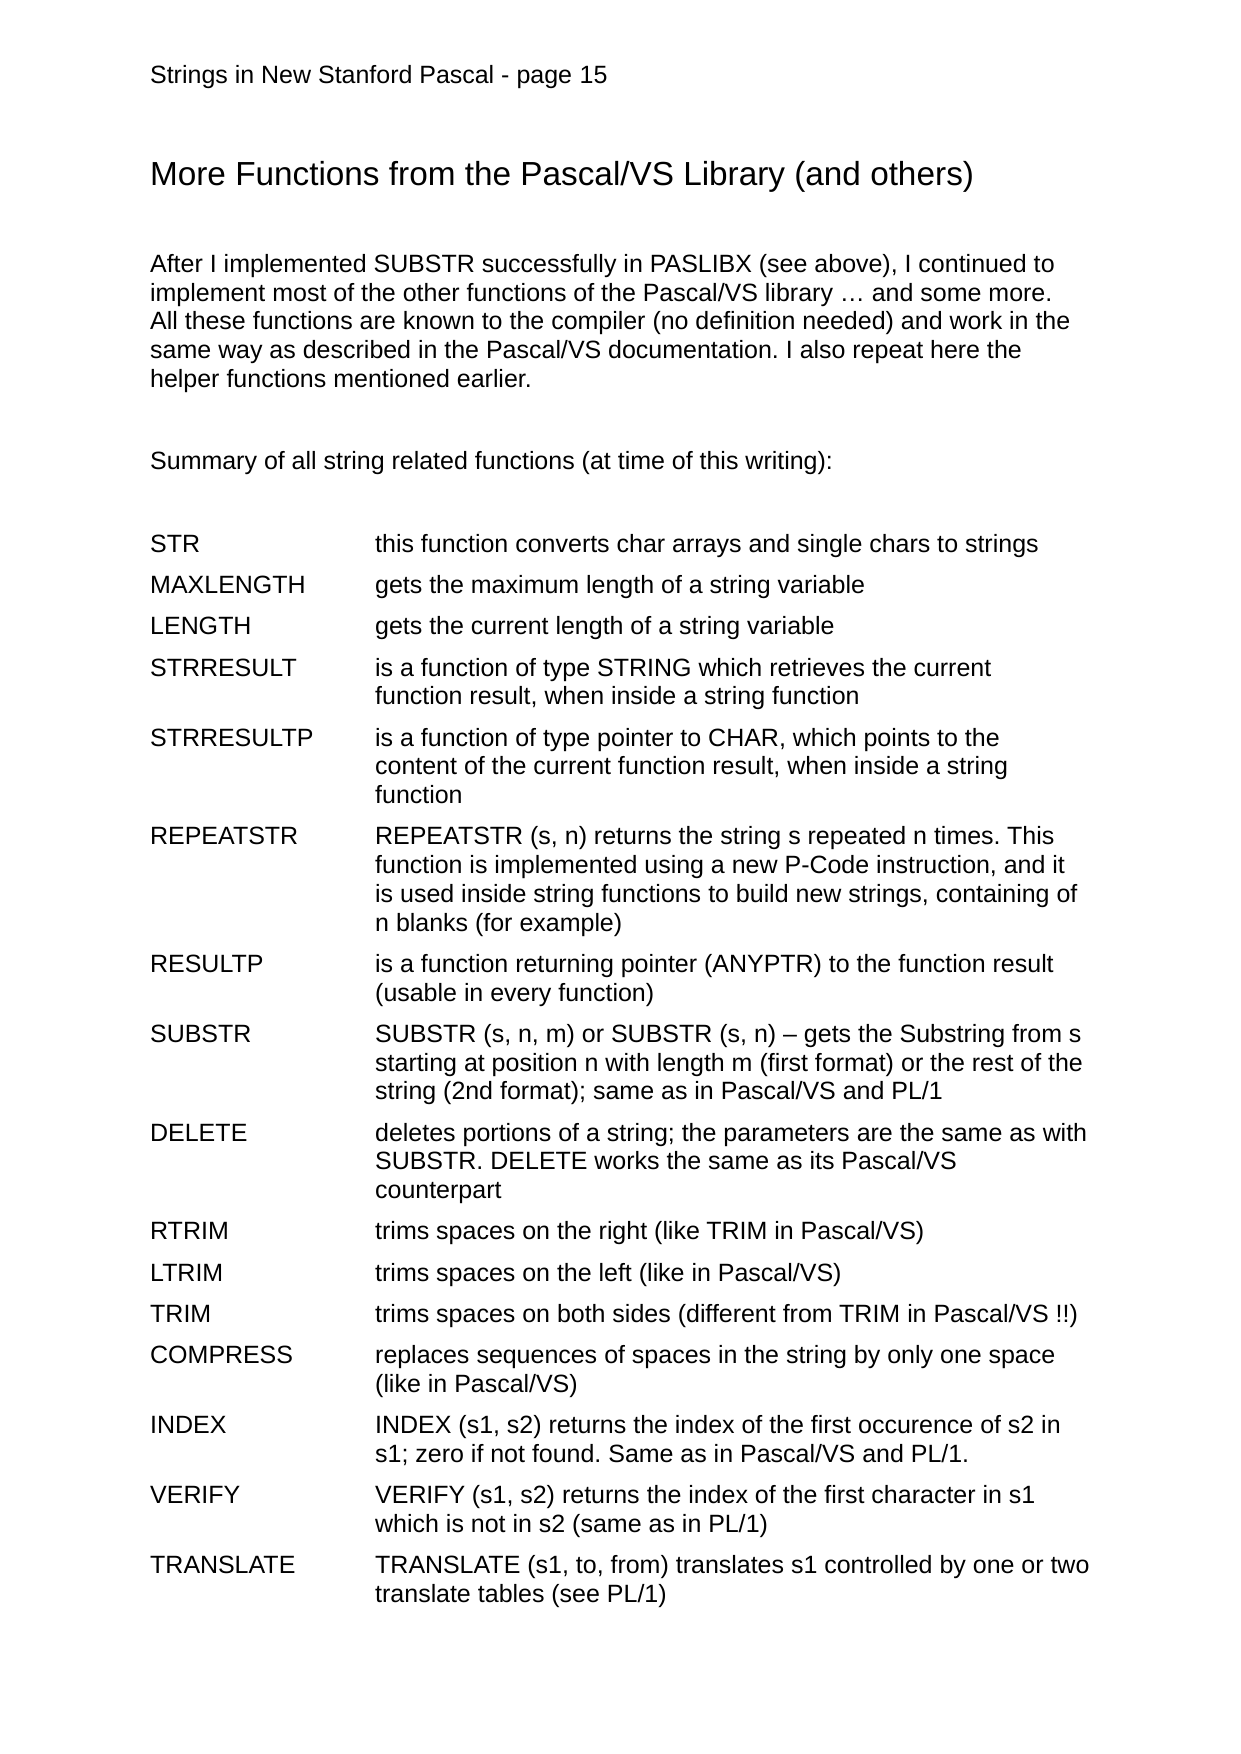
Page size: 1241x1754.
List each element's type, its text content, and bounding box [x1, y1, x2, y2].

text COMPRESS replaces sequences of spaces in the string by only one space (like in Pascal/VS) [150, 1340, 1090, 1398]
text LENGTH gets the current length of a string variable [150, 611, 1090, 640]
text RTRIM trims spaces on the right (like TRIM in Pascal/VS) [150, 1216, 1090, 1245]
text After I implemented SUBSTR successfully in PASLIBX (see above), I continued to implement most of the other functions of the Pascal/VS library … and some more. All these functions are known to the compiler (no definition needed) and work in the same way as described in the Pascal/VS documentation. I also repeat here the helper functions mentioned earlier. [150, 249, 1090, 393]
text STRRESULTP is a function of type pointer to CHAR, which points to the content of the current function result, when inside a string function [150, 723, 1090, 809]
text DELETE deletes portions of a string; the parameters are the same as with SUBSTR. DELETE works the same as its Pascal/VS counterpart [150, 1118, 1090, 1204]
text INDEX INDEX (s1, s2) returns the index of the first occurence of s2 in s1; zero if not found. Same as in Pascal/VS and PL/1. [150, 1410, 1090, 1468]
text TRIM trims spaces on both sides (different from TRIM in Pascal/VS !!) [150, 1299, 1090, 1328]
text STRRESULT is a function of type STRING which retrieves the current function result, when inside a string function [150, 653, 1090, 710]
text REPEATSTR REPEATSTR (s, n) returns the string s repeated n times. This function is implemented using a new P-Code instruction, and it is used inside string functions to build new strings, containing of n blanks (for example) [150, 821, 1090, 936]
text MAXLENGTH gets the maximum length of a string variable [150, 570, 1090, 599]
text LTRIM trims spaces on the left (like in Pascal/VS) [150, 1258, 1090, 1286]
text RESULTP is a function returning pointer (ANYPTR) to the function result (usable in every function) [150, 949, 1090, 1006]
text STR this function converts char arrays and single chars to strings [150, 529, 1090, 558]
text SUBSTR SUBSTR (s, n, m) or SUBSTR (s, n) – gets the Substring from s starting at position n with length m (first format) or the rest of the string (2nd format); same as in Pascal/VS and PL/1 [150, 1019, 1090, 1105]
text Summary of all string related functions (at time of this writing): [150, 446, 1090, 475]
text VERIFY VERIFY (s1, s2) returns the index of the first character in s1 which is not in s2 (same as in PL/1) [150, 1480, 1090, 1538]
text More Functions from the Pascal/VS Library (and others) [150, 153, 1090, 192]
text TRANSLATE TRANSLATE (s1, to, from) translates s1 controlled by one or two translate tables (see PL/1) [150, 1550, 1090, 1608]
